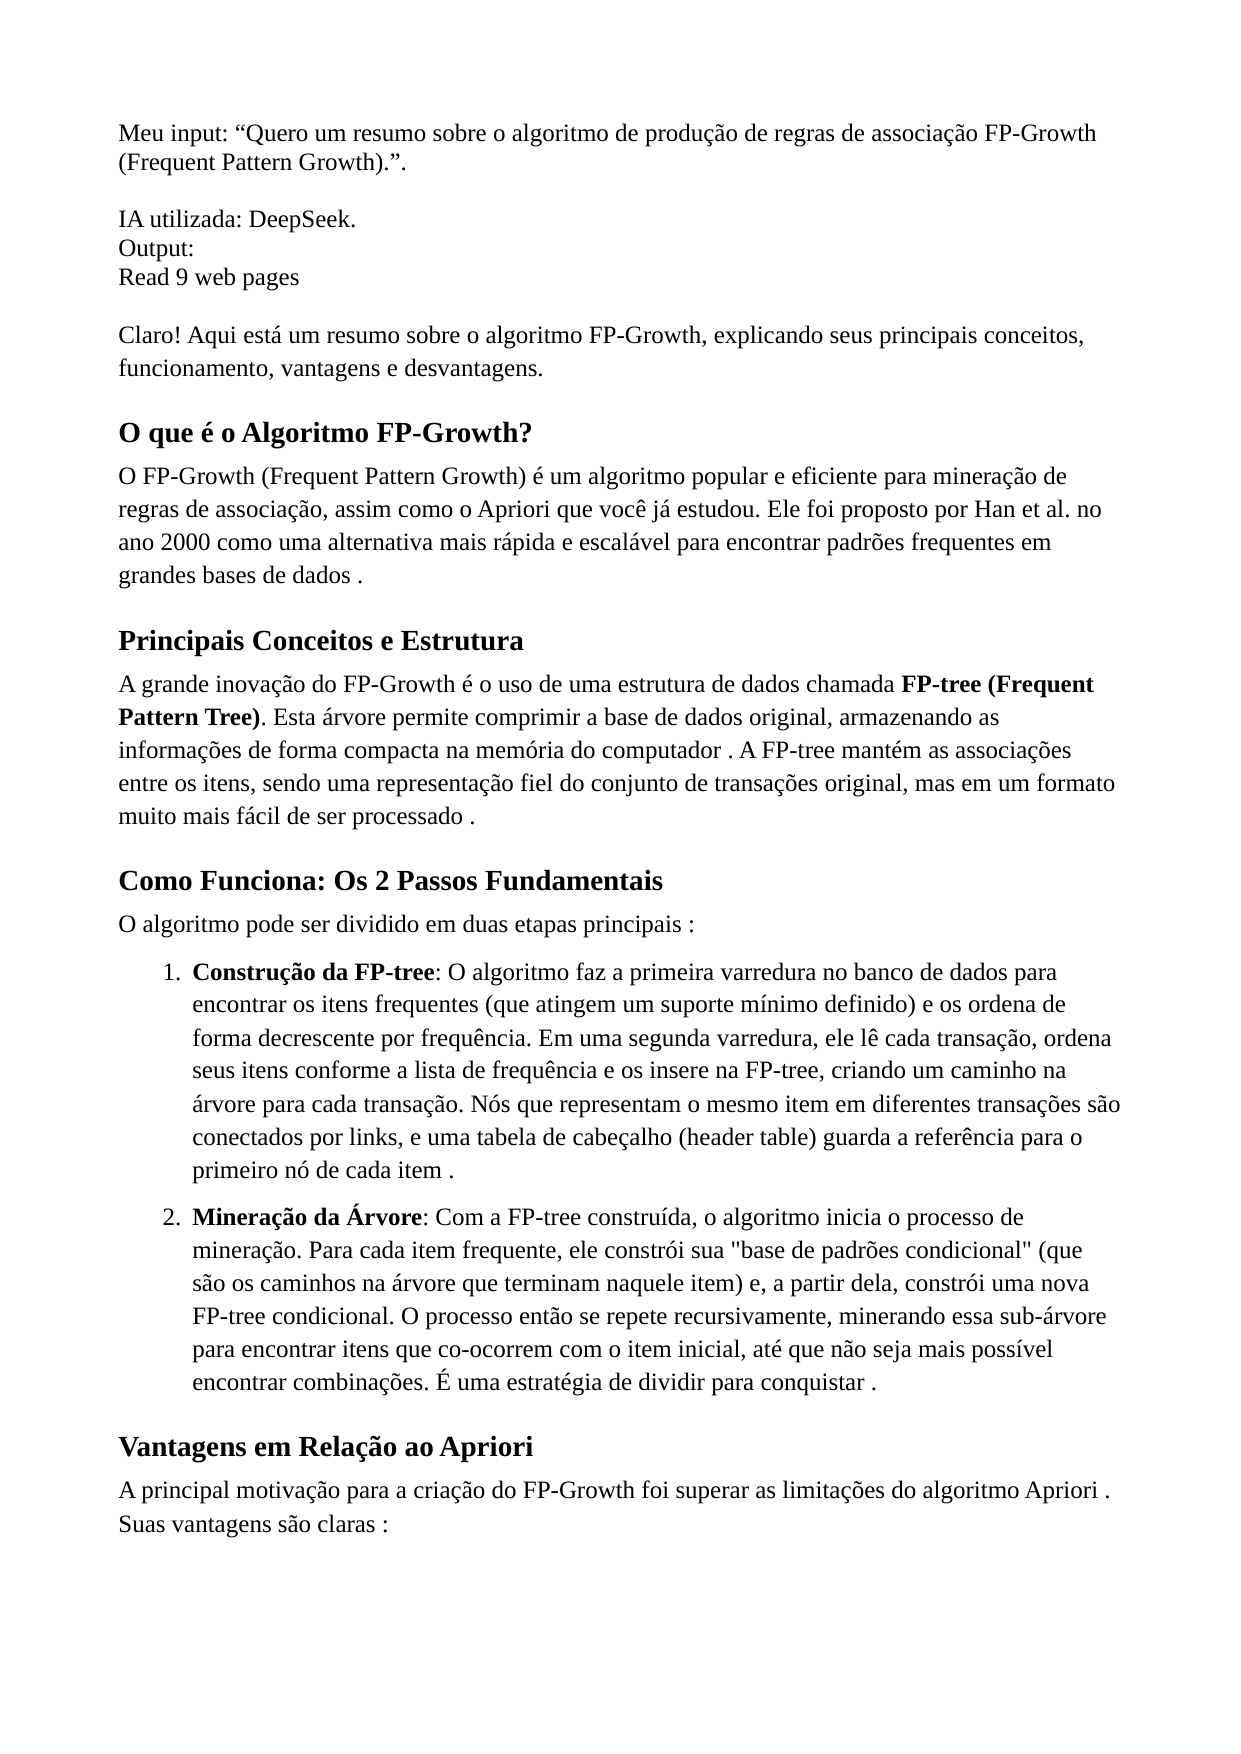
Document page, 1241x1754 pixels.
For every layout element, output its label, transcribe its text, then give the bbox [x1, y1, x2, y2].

text O algoritmo pode ser dividido em duas etapas principais : [118, 909, 1122, 938]
text Read 9 web pages [118, 262, 1122, 291]
text Meu input: “Quero um resumo sobre o algoritmo de produção de regras de associação FP-Growth (Frequent Pattern Growth).”. [118, 118, 1122, 176]
subtitle O que é o Algoritmo FP-Growth? [118, 415, 1122, 449]
list Construção da FP-tree: O algoritmo faz a primeira varredura no banco de dados para encontrar os itens frequentes (que atingem um suporte mínimo definido) e os ordena de forma decrescente por frequência. Em uma segunda varredura, ele lê cada transação, ordena seus itens conforme a lista de frequência e os insere na FP-tree, criando um caminho na árvore para cada transação. Nós que representam o mesmo item em diferentes transações são conectados por links, e uma tabela de cabeçalho (header table) guarda a referência para o primeiro nó de cada item . [162, 957, 1122, 1183]
list Mineração da Árvore: Com a FP-tree construída, o algoritmo inicia o processo de mineração. Para cada item frequente, ele constrói sua "base de padrões condicional" (que são os caminhos na árvore que terminam naquele item) e, a partir dela, constrói uma nova FP-tree condicional. O processo então se repete recursivamente, minerando essa sub-árvore para encontrar itens que co-ocorrem com o item inicial, até que não seja mais possível encontrar combinações. É uma estratégia de dividir para conquistar . [162, 1202, 1122, 1396]
subtitle Principais Conceitos e Estrutura [118, 623, 1122, 656]
text O FP-Growth (Frequent Pattern Growth) é um algoritmo popular e eficiente para mineração de regras de associação, assim como o Apriori que você já estudou. Ele foi proposto por Han et al. no ano 2000 como uma alternativa mais rápida e escalável para encontrar padrões frequentes em grandes bases de dados . [118, 461, 1122, 589]
text A principal motivação para a criação do FP-Growth foi superar as limitações do algoritmo Apriori . Suas vantagens são claras : [118, 1476, 1122, 1537]
text IA utilizada: DeepSeek. [118, 204, 1122, 233]
subtitle Vantagens em Relação ao Apriori [118, 1429, 1122, 1463]
text Claro! Aqui está um resumo sobre o algoritmo FP-Growth, explicando seus principais conceitos, funcionamento, vantagens e desvantagens. [118, 320, 1122, 382]
text A grande inovação do FP-Growth é o uso de uma estrutura de dados chamada FP-tree (Frequent Pattern Tree). Esta árvore permite comprimir a base de dados original, armazenando as informações de forma compacta na memória do computador . A FP-tree mantém as associações entre os itens, sendo uma representação fiel do conjunto de transações original, mas em um formato muito mais fácil de ser processado . [118, 669, 1122, 829]
subtitle Como Funciona: Os 2 Passos Fundamentais [118, 863, 1122, 896]
text Output: [118, 233, 1122, 262]
